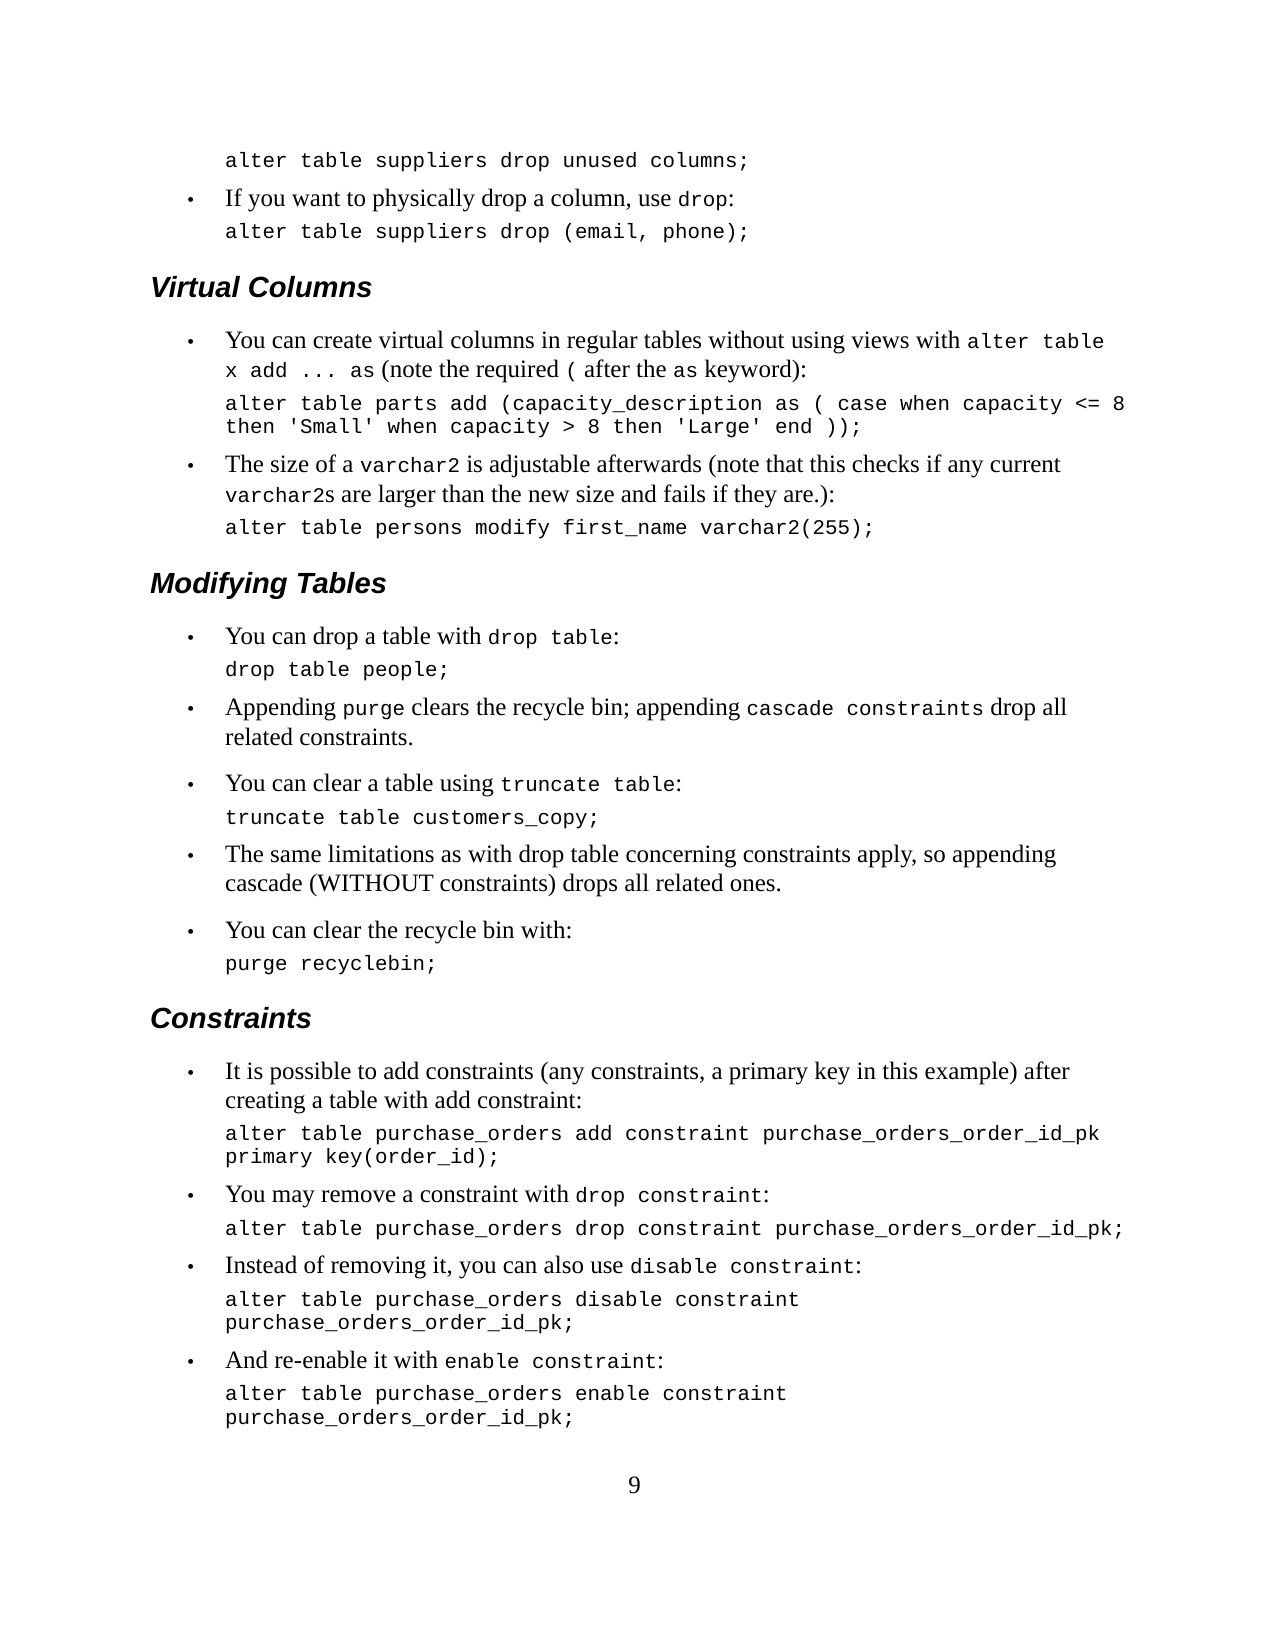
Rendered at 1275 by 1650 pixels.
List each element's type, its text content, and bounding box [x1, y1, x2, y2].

list Appending purge clears the recycle bin; appending cascade constraints drop all related constraints. [187, 692, 1125, 750]
subtitle Virtual Columns [150, 270, 1125, 303]
list alter table persons modify first_name varchar2(255); [187, 517, 1125, 541]
list alter table suppliers drop unused columns; [187, 150, 1125, 174]
list You can create virtual columns in regular tables without using views with alter table x add ... as (note the required ( after the as keyword): [187, 325, 1125, 384]
list Instead of removing it, you can also use disable constraint: [187, 1250, 1125, 1280]
subtitle Constraints [150, 1001, 1125, 1035]
list If you want to physically drop a column, use drop: [187, 183, 1125, 212]
list alter table parts add (capacity_description as ( case when capacity <= 8 then 'Small' when capacity > 8 then 'Large' end )); [187, 393, 1125, 440]
list alter table purchase_orders enable constraint purchase_orders_order_id_pk; [187, 1383, 1125, 1431]
list The same limitations as with drop table concerning constraints apply, so appending cascade (WITHOUT constraints) drops all related ones. [187, 839, 1125, 897]
list You can drop a table with drop table: [187, 621, 1125, 651]
list drop table people; [187, 659, 1125, 683]
list You can clear the recycle bin with: [187, 915, 1125, 944]
list alter table purchase_orders drop constraint purchase_orders_order_id_pk; [187, 1217, 1125, 1241]
list truncate table customers_copy; [187, 807, 1125, 831]
list You can clear a table using truncate table: [187, 768, 1125, 798]
list alter table purchase_orders disable constraint purchase_orders_order_id_pk; [187, 1289, 1125, 1336]
subtitle Modifying Tables [150, 566, 1125, 599]
list It is possible to add constraints (any constraints, a primary key in this example) after creating a table with add constraint: [187, 1056, 1125, 1114]
list The size of a varchar2 is adjustable afterwards (note that this checks if any current varchar2s are larger than the new size and fails if they are.): [187, 449, 1125, 508]
list And re-enable it with enable constraint: [187, 1345, 1125, 1374]
list You may remove a constraint with drop constraint: [187, 1179, 1125, 1208]
list alter table suppliers drop (email, phone); [187, 221, 1125, 245]
list alter table purchase_orders add constraint purchase_orders_order_id_pk primary key(order_id); [187, 1123, 1125, 1170]
list purge recyclebin; [187, 953, 1125, 976]
